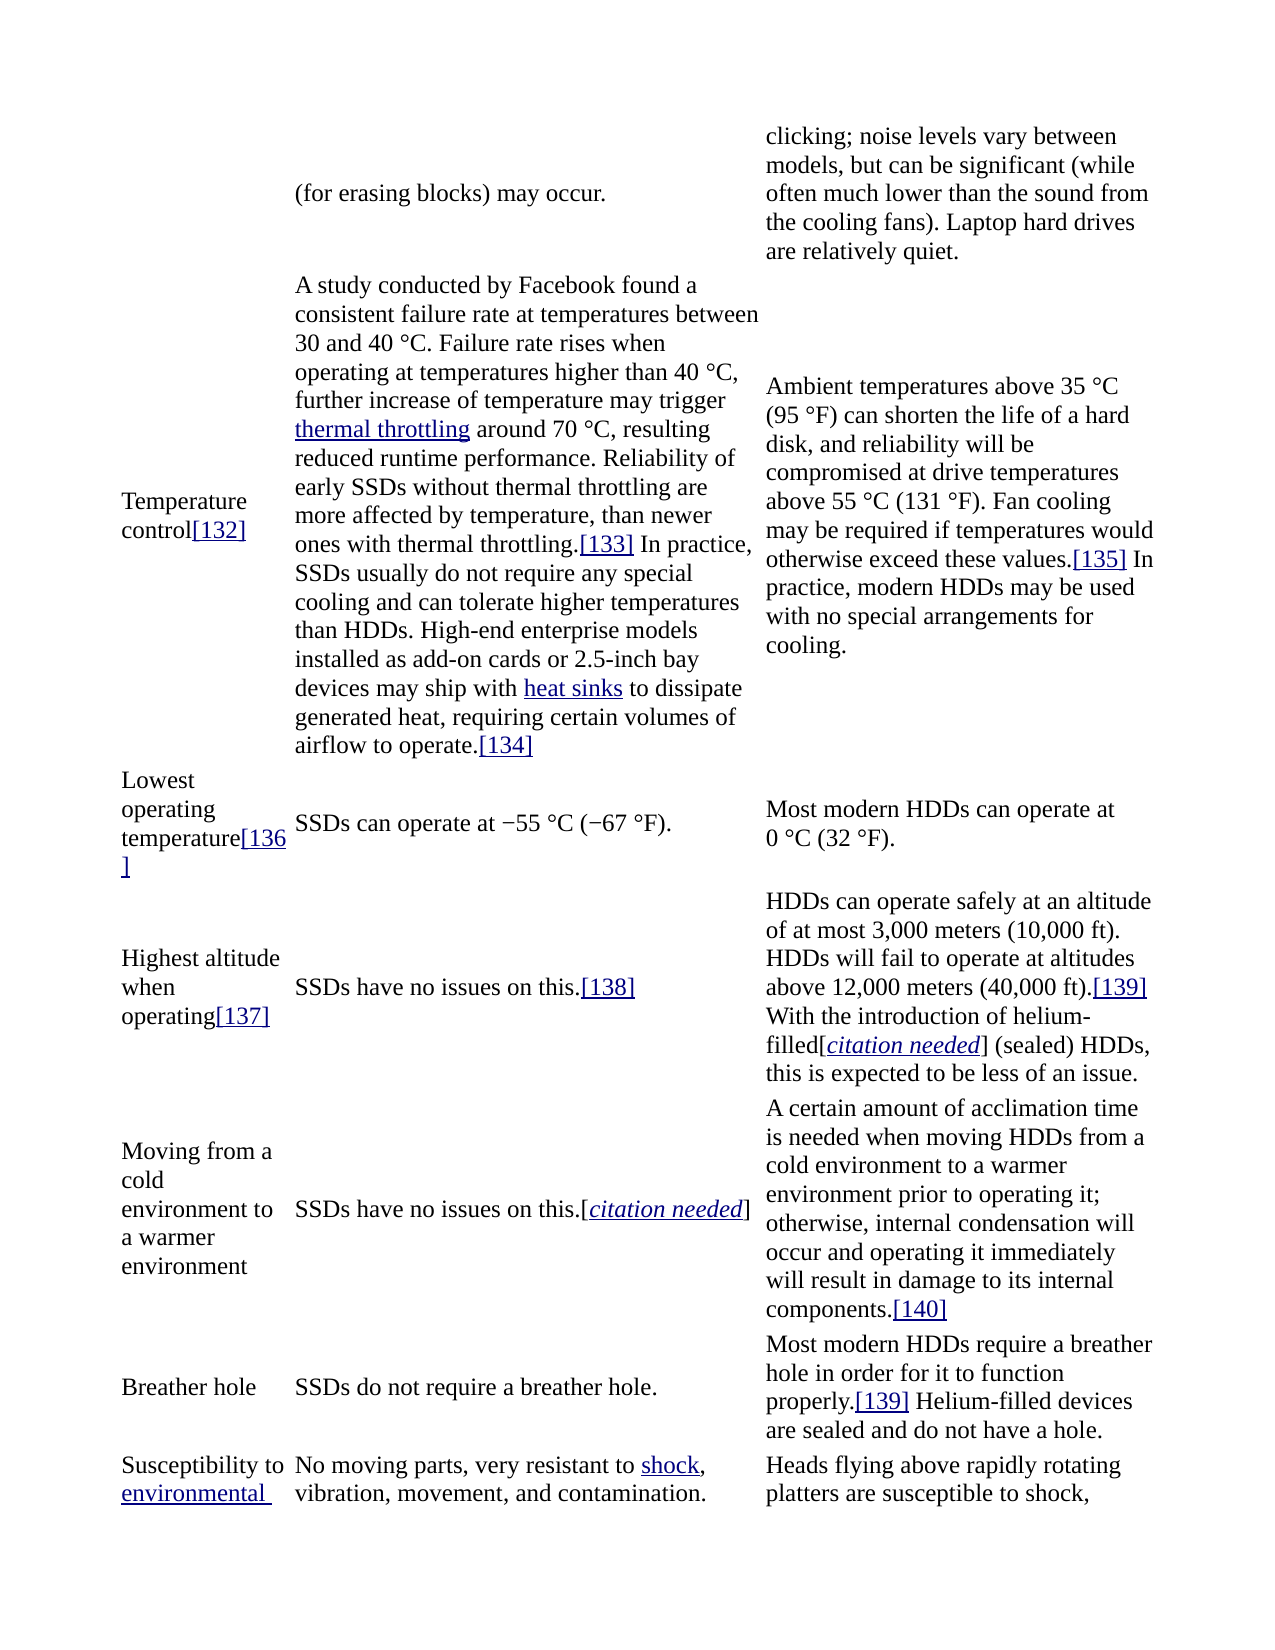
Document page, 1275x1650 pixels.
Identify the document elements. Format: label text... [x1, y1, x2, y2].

table_cell Highest altitude when operating[137] [118, 883, 292, 1090]
table_cell Heads flying above rapidly rotating platters are susceptible to shock, [763, 1447, 1157, 1510]
table_cell SSDs can operate at −55 °C (−67 °F). [292, 762, 763, 883]
table_cell Lowest operating temperature[136] [118, 762, 292, 883]
table_cell (for erasing blocks) may occur. [292, 118, 763, 268]
table_cell Most modern HDDs require a breather hole in order for it to function properly.[139] Helium-filled devices are sealed and do not have a hole. [763, 1326, 1157, 1447]
table_cell clicking; noise levels vary between models, but can be significant (while often much lower than the sound from the cooling fans). Laptop hard drives are relatively quiet. [763, 118, 1157, 268]
table_cell Temperature control[132] [118, 268, 292, 762]
table_cell SSDs have no issues on this.[138] [292, 883, 763, 1090]
table_cell No moving parts, very resistant to shock, vibration, movement, and contamination. [292, 1447, 763, 1510]
table_cell [118, 118, 292, 268]
table_cell Susceptibility to environmental [118, 1447, 292, 1510]
table_cell HDDs can operate safely at an altitude of at most 3,000 meters (10,000 ft). HDDs will fail to operate at altitudes above 12,000 meters (40,000 ft).[139] With the introduction of helium-filled[citation needed] (sealed) HDDs, this is expected to be less of an issue. [763, 883, 1157, 1090]
table_cell SSDs have no issues on this.[citation needed] [292, 1090, 763, 1326]
table_cell A certain amount of acclimation time is needed when moving HDDs from a cold environment to a warmer environment prior to operating it; otherwise, internal condensation will occur and operating it immediately will result in damage to its internal components.[140] [763, 1090, 1157, 1326]
table_cell Ambient temperatures above 35 °C (95 °F) can shorten the life of a hard disk, and reliability will be compromised at drive temperatures above 55 °C (131 °F). Fan cooling may be required if temperatures would otherwise exceed these values.[135] In practice, modern HDDs may be used with no special arrangements for cooling. [763, 268, 1157, 762]
table_cell Breather hole [118, 1326, 292, 1447]
table_cell SSDs do not require a breather hole. [292, 1326, 763, 1447]
table_cell Moving from a cold environment to a warmer environment [118, 1090, 292, 1326]
table_cell A study conducted by Facebook found a consistent failure rate at temperatures between 30 and 40 °C. Failure rate rises when operating at temperatures higher than 40 °C, further increase of temperature may trigger thermal throttling around 70 °C, resulting reduced runtime performance. Reliability of early SSDs without thermal throttling are more affected by temperature, than newer ones with thermal throttling.[133] In practice, SSDs usually do not require any special cooling and can tolerate higher temperatures than HDDs. High-end enterprise models installed as add-on cards or 2.5-inch bay devices may ship with heat sinks to dissipate generated heat, requiring certain volumes of airflow to operate.[134] [292, 268, 763, 762]
table_cell Most modern HDDs can operate at 0 °C (32 °F). [763, 762, 1157, 883]
